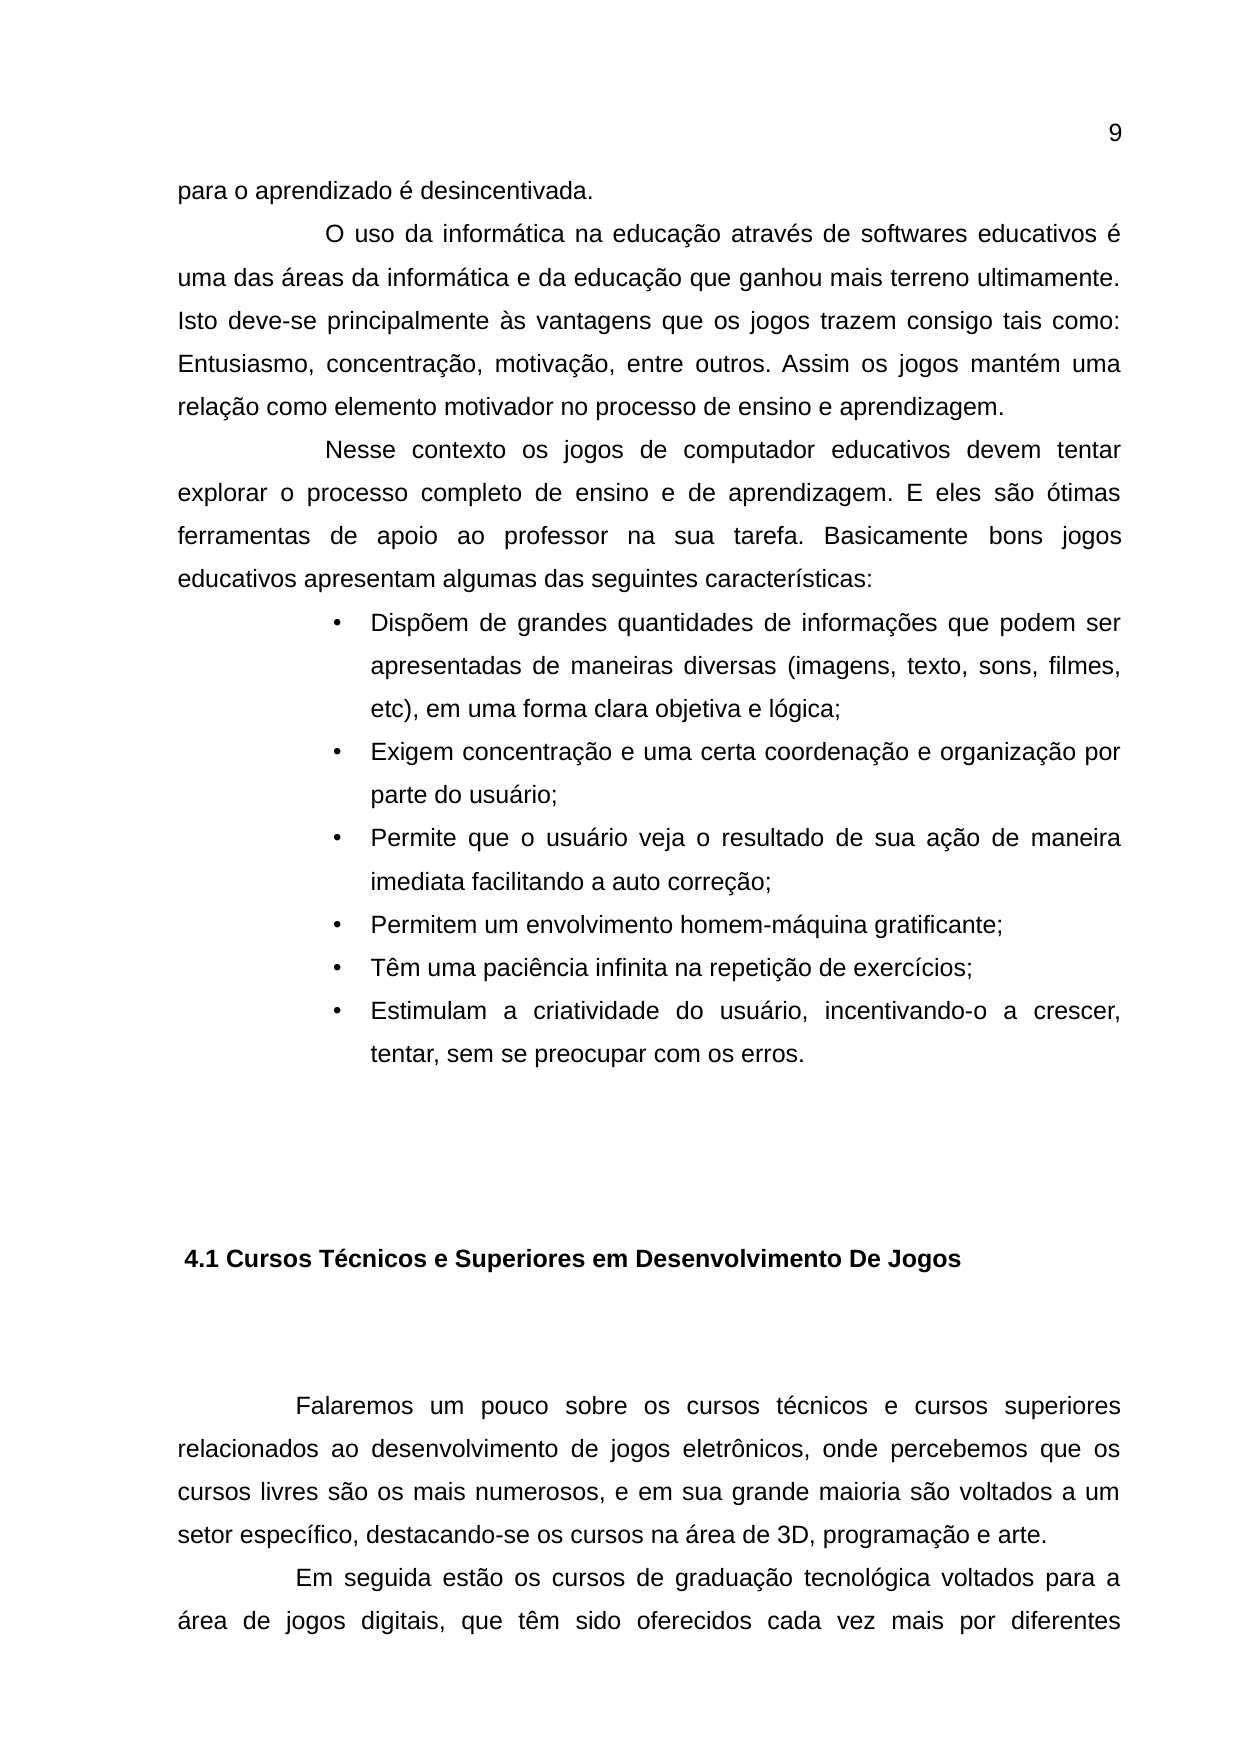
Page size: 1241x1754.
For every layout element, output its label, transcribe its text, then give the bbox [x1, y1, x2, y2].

list Exigem concentração e uma certa coordenação e organização por parte do usuário; [333, 737, 1122, 809]
list Dispõem de grandes quantidades de informações que podem ser apresentadas de maneiras diversas (imagens, texto, sons, filmes, etc), em uma forma clara objetiva e lógica; [333, 608, 1122, 723]
text Nesse contexto os jogos de computador educativos devem tentar explorar o processo completo de ensino e de aprendizagem. E eles são ótimas ferramentas de apoio ao professor na sua tarefa. Basicamente bons jogos educativos apresentam algumas das seguintes características: [177, 435, 1122, 593]
text O uso da informática na educação através de softwares educativos é uma das áreas da informática e da educação que ganhou mais terreno ultimamente. Isto deve-se principalmente às vantagens que os jogos trazem consigo tais como: Entusiasmo, concentração, motivação, entre outros. Assim os jogos mantém uma relação como elemento motivador no processo de ensino e aprendizagem. [177, 219, 1122, 421]
text para o aprendizado é desincentivada. [177, 176, 1122, 205]
text Falaremos um pouco sobre os cursos técnicos e cursos superiores relacionados ao desenvolvimento de jogos eletrônicos, onde percebemos que os cursos livres são os mais numerosos, e em sua grande maioria são voltados a um setor específico, destacando-se os cursos na área de 3D, programação e arte. [177, 1391, 1122, 1549]
list Permitem um envolvimento homem-máquina gratificante; [333, 910, 1122, 939]
list Têm uma paciência infinita na repetição de exercícios; [333, 953, 1122, 982]
text Em seguida estão os cursos de graduação tecnológica voltados para a área de jogos digitais, que têm sido oferecidos cada vez mais por diferentes [177, 1563, 1122, 1635]
list Cursos Técnicos e Superiores em Desenvolvimento De Jogos [177, 1244, 1122, 1273]
list Permite que o usuário veja o resultado de sua ação de maneira imediata facilitando a auto correção; [333, 823, 1122, 895]
list Estimulam a criatividade do usuário, incentivando-o a crescer, tentar, sem se preocupar com os erros. [333, 996, 1122, 1068]
